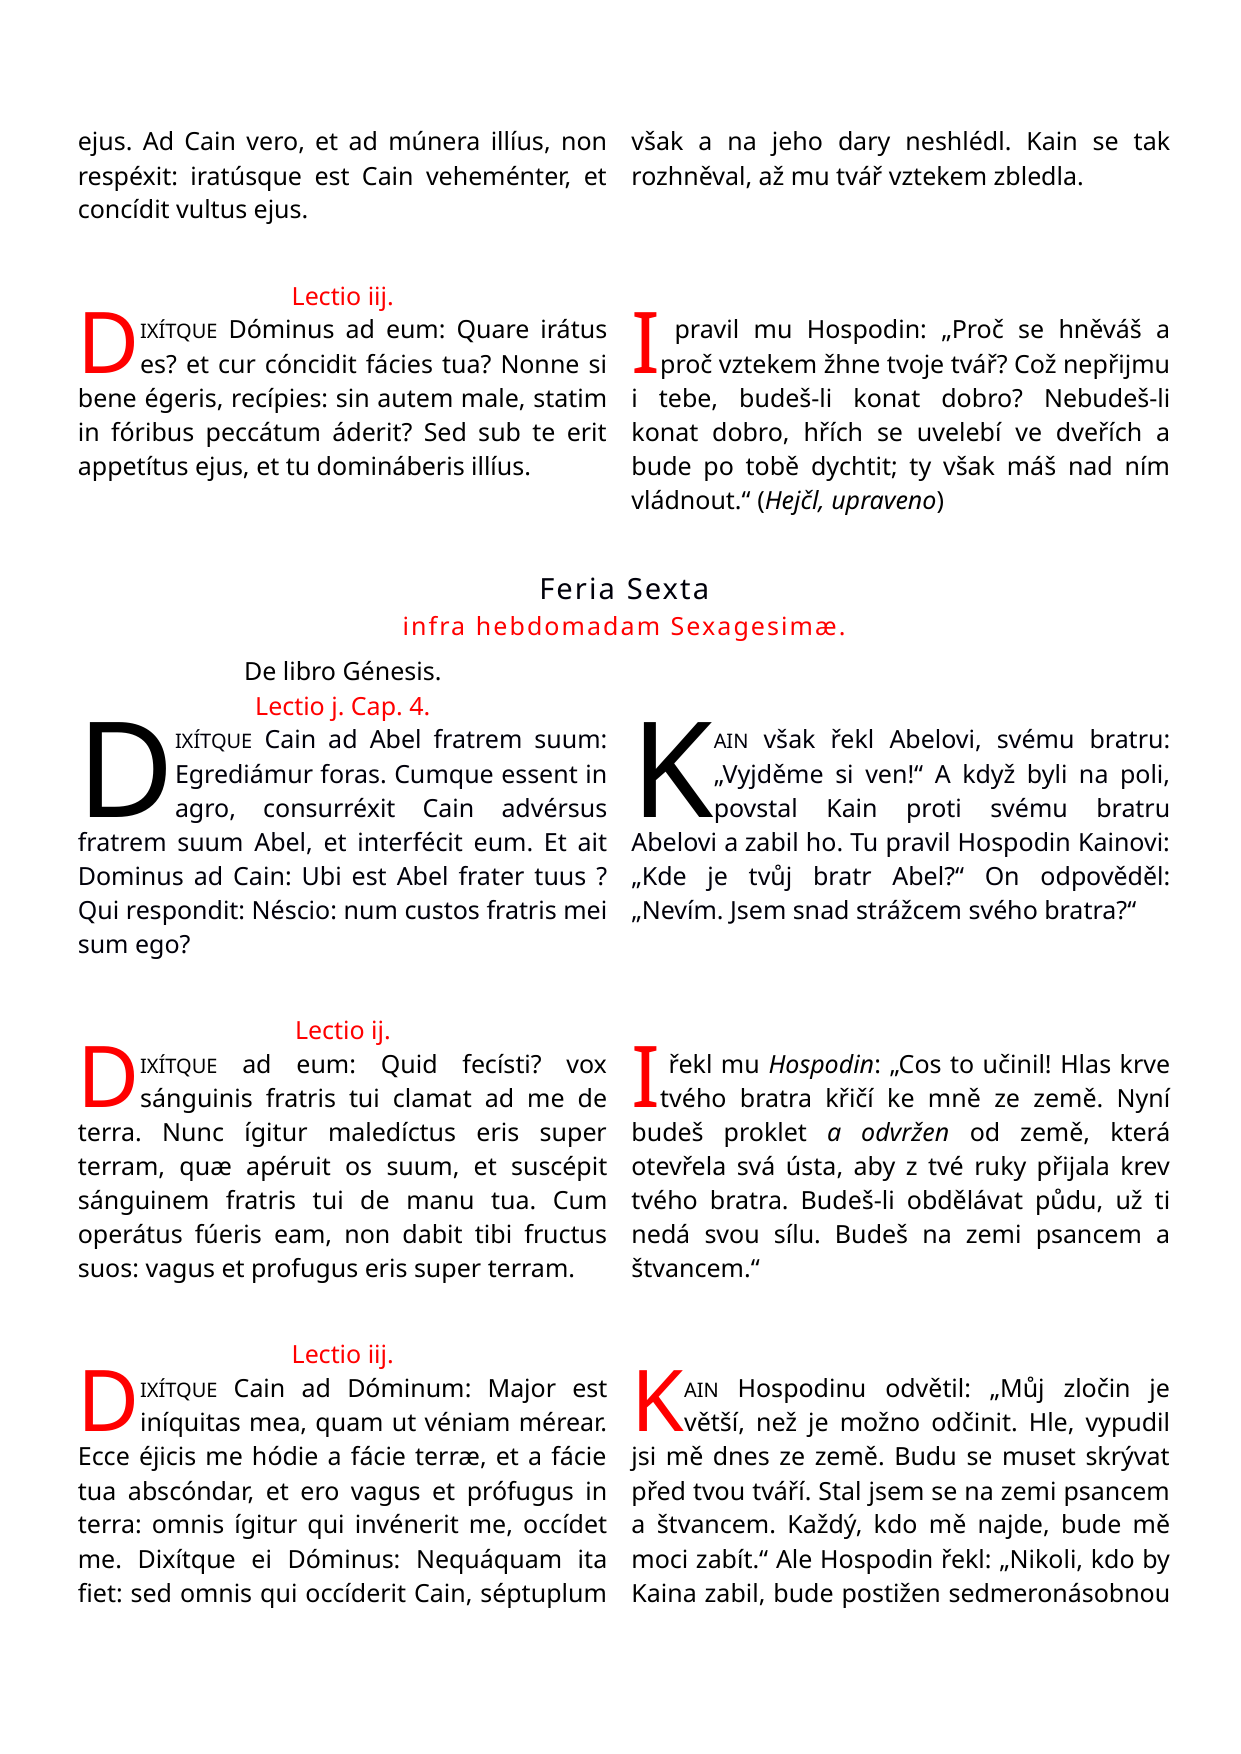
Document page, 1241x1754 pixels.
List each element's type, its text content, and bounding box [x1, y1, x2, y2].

table_cell však a na jeho dary neshlédl. Kain se tak rozhněval, až mu tvář vztekem zbledla. [619, 118, 1182, 272]
table_cell De libro Génesis. Lectio j. Cap. 4. Dixítque Cain ad Abel fratrem suum: Egrediámur foras. Cumque essent in agro, consurréxit Cain advérsus fratrem suum Abel, et interfécit eum. Et ait Dominus ad Cain: Ubi est Abel frater tuus ? Qui respondit: Néscio: num custos fratris mei sum ego? [66, 648, 619, 1007]
table_cell I pravil mu Hospodin: „Proč se hněváš a proč vztekem žhne tvoje tvář? Což nepřijmu i tebe, budeš-li konat dobro? Nebudeš-li konat dobro, hřích se uvelebí ve dveřích a bude po tobě dychtit; ty však máš nad ním vládnout.“ (Hejčl, upraveno) [619, 272, 1182, 562]
table_cell Lectio ij. Dixítque ad eum: Quid fecísti? vox sánguinis fratris tui clamat ad me de terra. Nunc ígitur maledíctus eris super terram, quæ apéruit os suum, et suscépit sánguinem fratris tui de manu tua. Cum operátus fúeris eam, non dabit tibi fructus suos: vagus et profugus eris super terram. [66, 1007, 619, 1331]
table_cell Lectio iij. Dixítque Dóminus ad eum: Quare irátus es? et cur cóncidit fácies tua? Nonne si bene égeris, recípies: sin autem male, statim in fóribus peccátum áderit? Sed sub te erit appetítus ejus, et tu domináberis illíus. [66, 272, 619, 562]
table_cell Lectio iij. Dixítque Cain ad Dóminum: Major est iníquitas mea, quam ut véniam mérear. Ecce éjicis me hódie a fácie terræ, et a fácie tua abscóndar, et ero vagus et prófugus in terra: omnis ígitur qui invénerit me, occídet me. Dixítque ei Dóminus: Nequáquam ita fiet: sed omnis qui occíderit Cain, séptuplum [66, 1331, 619, 1615]
table_cell ejus. Ad Cain vero, et ad múnera illíus, non respéxit: iratúsque est Cain veheménter, et concídit vultus ejus. [66, 118, 619, 272]
table_cell I řekl mu Hospodin: „Cos to učinil! Hlas krve tvého bratra křičí ke mně ze země. Nyní budeš proklet a odvržen od země, která otevřela svá ústa, aby z tvé ruky přijala krev tvého bratra. Budeš-li obdělávat půdu, už ti nedá svou sílu. Budeš na zemi psancem a štvancem.“ [619, 1007, 1182, 1331]
table_cell Feria Sexta infra hebdomadam Sexagesimæ. [66, 563, 1182, 648]
table_cell Kain však řekl Abelovi, svému bratru: „Vyjděme si ven!“ A když byli na poli, povstal Kain proti svému bratru Abelovi a zabil ho. Tu pravil Hospodin Kainovi: „Kde je tvůj bratr Abel?“ On odpověděl: „Nevím. Jsem snad strážcem svého bratra?“ [619, 648, 1182, 1007]
table_cell Kain Hospodinu odvětil: „Můj zločin je větší, než je možno odčinit. Hle, vypudil jsi mě dnes ze země. Budu se muset skrývat před tvou tváří. Stal jsem se na zemi psancem a štvancem. Každý, kdo mě najde, bude mě moci zabít.“ Ale Hospodin řekl: „Nikoli, kdo by Kaina zabil, bude postižen sedmeronásobnou [619, 1331, 1182, 1615]
